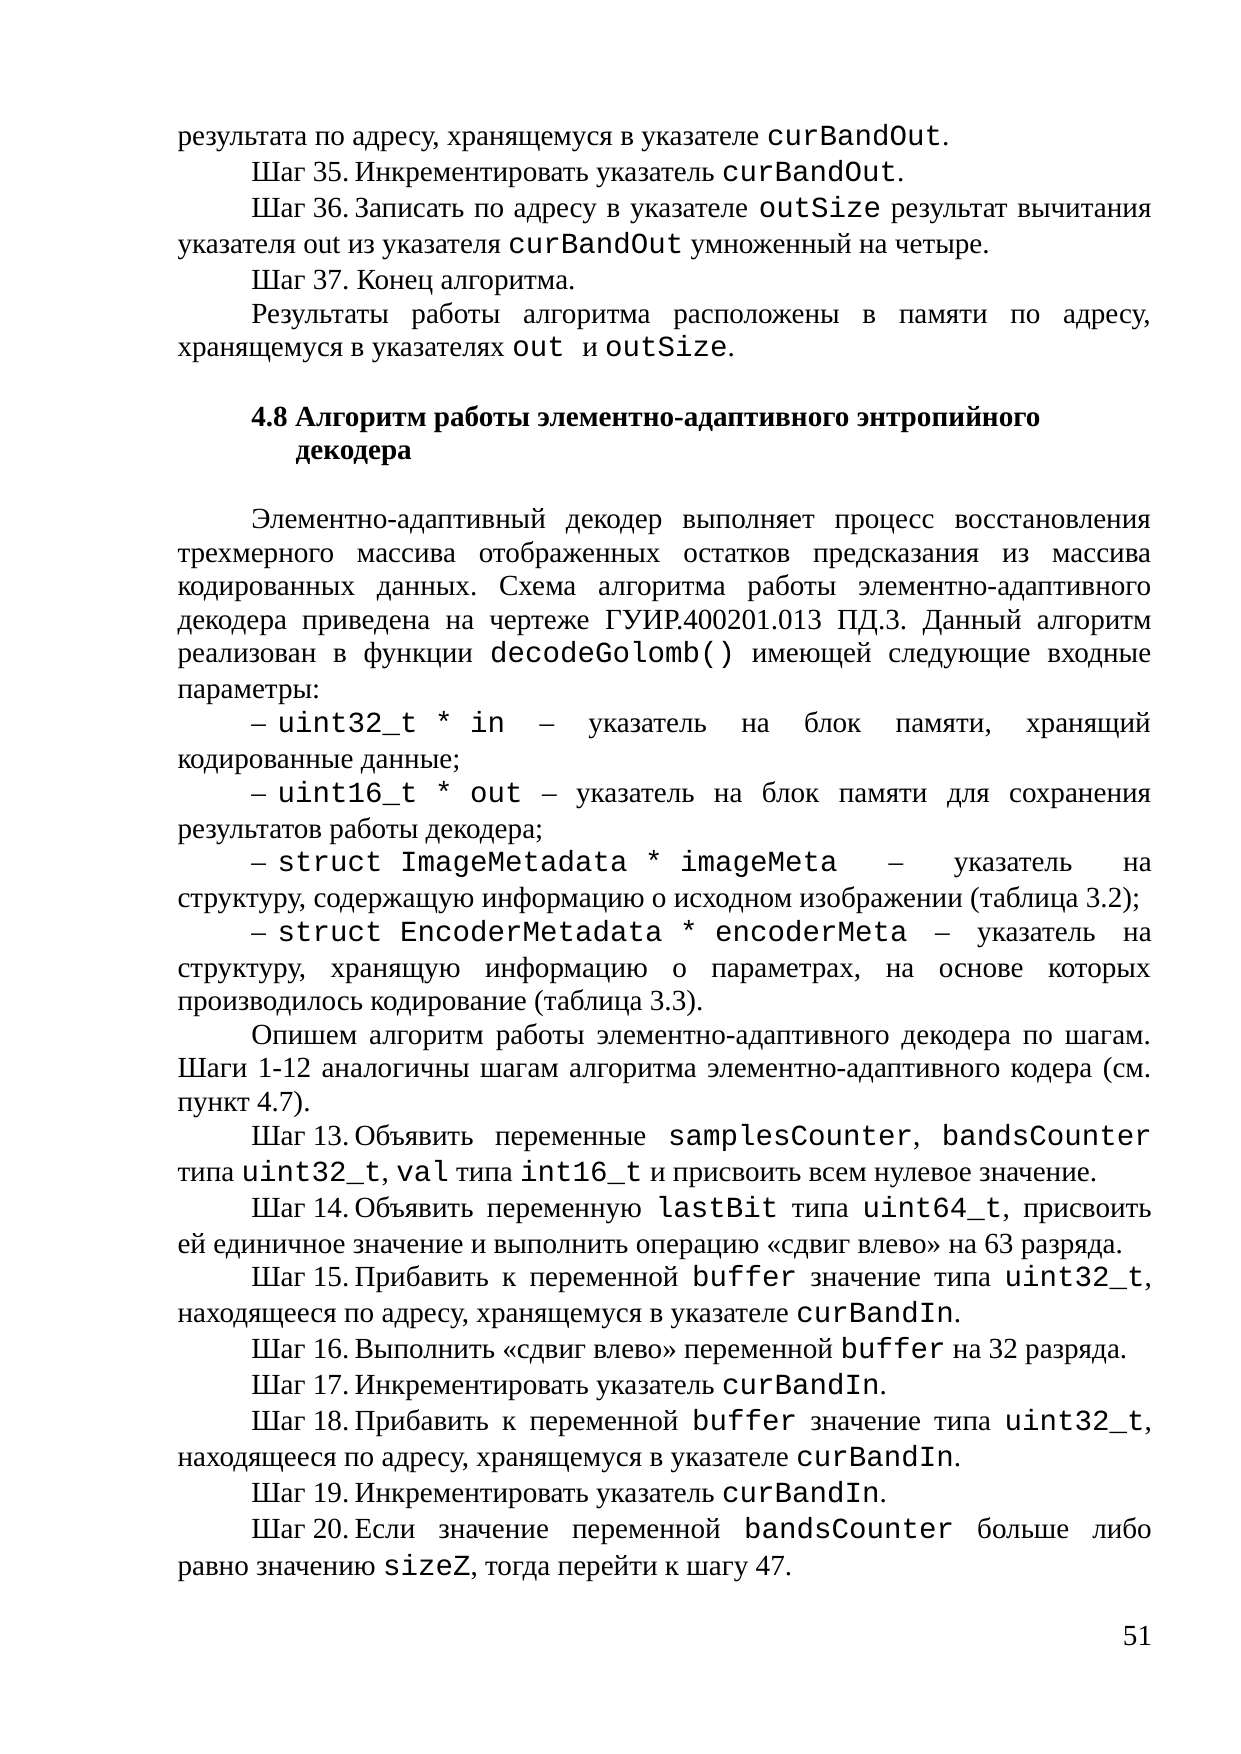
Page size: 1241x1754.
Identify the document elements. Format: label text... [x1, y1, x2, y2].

text Шаг 16. Выполнить «сдвиг влево» переменной buffer на 32 разряда. [177, 1331, 1152, 1367]
text Опишем алгоритм работы элементно-адаптивного декодера по шагам. Шаги 1-12 аналогичны шагам алгоритма элементно-адаптивного кодера (см. пункт 4.7). [177, 1017, 1152, 1118]
subtitle 4.8 Алгоритм работы элементно-адаптивного энтропийного декодера [251, 399, 1152, 466]
text Шаг 37. Конец алгоритма. [177, 262, 1152, 296]
text Шаг 18. Прибавить к переменной buffer значение типа uint32_t, находящееся по адресу, хранящемуся в указателе curBandIn. [177, 1403, 1152, 1476]
text Элементно-адаптивный декодер выполняет процесс восстановления трехмерного массива отображенных остатков предсказания из массива кодированных данных. Схема алгоритма работы элементно-адаптивного декодера приведена на чертеже ГУИР.400201.013 ПД.3. Данный алгоритм реализован в функции decodeGolomb() имеющей следующие входные параметры: [177, 501, 1152, 705]
text Шаг 15. Прибавить к переменной buffer значение типа uint32_t, находящееся по адресу, хранящемуся в указателе curBandIn. [177, 1259, 1152, 1331]
text Шаг 19. Инкрементировать указатель curBandIn. [177, 1476, 1152, 1512]
text – uint32_t * in – указатель на блок памяти, хранящий кодированные данные; [177, 705, 1152, 775]
text Шаг 13. Объявить переменные samplesCounter, bandsCounter типа uint32_t, val типа int16_t и присвоить всем нулевое значение. [177, 1118, 1152, 1190]
text Шаг 36. Записать по адресу в указателе outSize результат вычитания указателя out из указателя curBandOut умноженный на четыре. [177, 190, 1152, 262]
text Шаг 17. Инкрементировать указатель curBandIn. [177, 1367, 1152, 1403]
text – uint16_t * out – указатель на блок памяти для сохранения результатов работы декодера; [177, 775, 1152, 844]
text Шаг 20. Если значение переменной bandsCounter больше либо равно значению sizeZ, тогда перейти к шагу 47. [177, 1512, 1152, 1584]
text – struct EncoderMetadata * encoderMeta – указатель на структуру, хранящую информацию о параметрах, на основе которых производилось кодирование (таблица 3.3). [177, 914, 1152, 1017]
text Шаг 35. Инкрементировать указатель curBandOut. [177, 154, 1152, 190]
text – struct ImageMetadata * imageMeta – указатель на структуру, содержащую информацию о исходном изображении (таблица 3.2); [177, 844, 1152, 914]
text Результаты работы алгоритма расположены в памяти по адресу, хранящемуся в указателях out и outSize. [177, 296, 1152, 365]
text Шаг 14. Объявить переменную lastBit типа uint64_t, присвоить ей единичное значение и выполнить операцию «сдвиг влево» на 63 разряда. [177, 1190, 1152, 1259]
text результата по адресу, хранящемуся в указателе curBandOut. [177, 118, 1152, 154]
